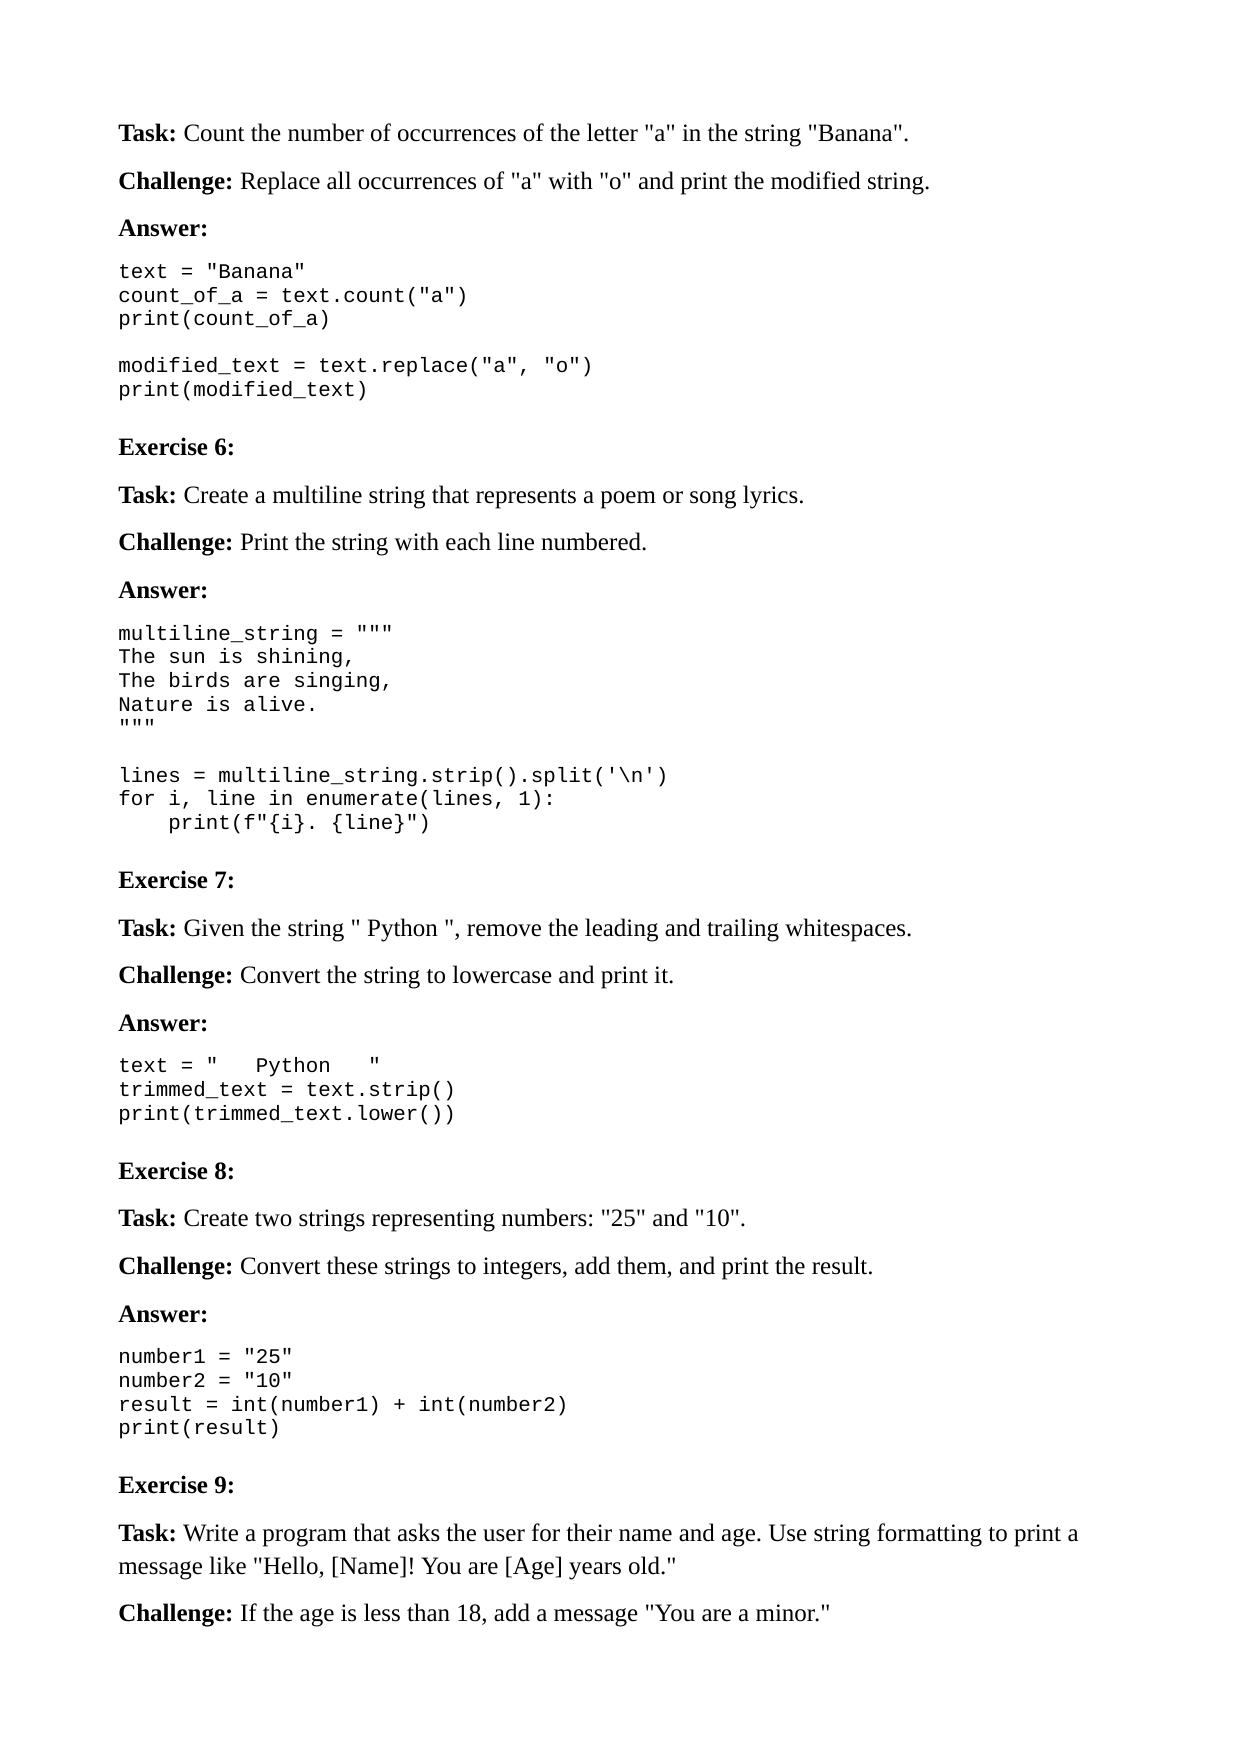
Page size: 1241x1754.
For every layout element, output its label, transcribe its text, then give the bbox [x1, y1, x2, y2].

text Answer: [118, 1299, 1122, 1327]
text text = " Python " [118, 1055, 1122, 1079]
text print(result) [118, 1417, 1122, 1441]
text print(f"{i}. {line}") [118, 812, 1122, 836]
text The birds are singing, [118, 670, 1122, 694]
text lines = multiline_string.strip().split('\n') [118, 764, 1122, 788]
text Challenge: Convert the string to lowercase and print it. [118, 960, 1122, 989]
text Challenge: Replace all occurrences of "a" with "o" and print the modified string. [118, 166, 1122, 194]
text Challenge: If the age is less than 18, add a message "You are a minor." [118, 1598, 1122, 1627]
text print(trimmed_text.lower()) [118, 1103, 1122, 1126]
text Exercise 9: [118, 1470, 1122, 1499]
text Exercise 8: [118, 1156, 1122, 1184]
text modified_text = text.replace("a", "o") [118, 356, 1122, 379]
text for i, line in enumerate(lines, 1): [118, 788, 1122, 812]
text Answer: [118, 213, 1122, 242]
text print(modified_text) [118, 379, 1122, 403]
text number1 = "25" [118, 1346, 1122, 1370]
text Task: Given the string " Python ", remove the leading and trailing whitespaces. [118, 913, 1122, 941]
text text = "Banana" [118, 261, 1122, 284]
text Challenge: Convert these strings to integers, add them, and print the result. [118, 1251, 1122, 1280]
text Task: Create a multiline string that represents a poem or song lyrics. [118, 480, 1122, 509]
text Task: Count the number of occurrences of the letter "a" in the string "Banana". [118, 118, 1122, 147]
text result = int(number1) + int(number2) [118, 1393, 1122, 1417]
text Exercise 7: [118, 865, 1122, 894]
text Nature is alive. [118, 694, 1122, 717]
text Task: Write a program that asks the user for their name and age. Use string formatting to print a message like "Hello, [Name]! You are [Age] years old." [118, 1518, 1122, 1580]
text multiline_string = """ [118, 623, 1122, 646]
text Answer: [118, 1008, 1122, 1037]
text number2 = "10" [118, 1370, 1122, 1393]
text trimmed_text = text.strip() [118, 1079, 1122, 1103]
text The sun is shining, [118, 646, 1122, 670]
text Challenge: Print the string with each line numbered. [118, 527, 1122, 556]
text Answer: [118, 575, 1122, 604]
text count_of_a = text.count("a") [118, 284, 1122, 308]
text """ [118, 717, 1122, 741]
text Task: Create two strings representing numbers: "25" and "10". [118, 1203, 1122, 1232]
text Exercise 6: [118, 432, 1122, 461]
text print(count_of_a) [118, 308, 1122, 332]
